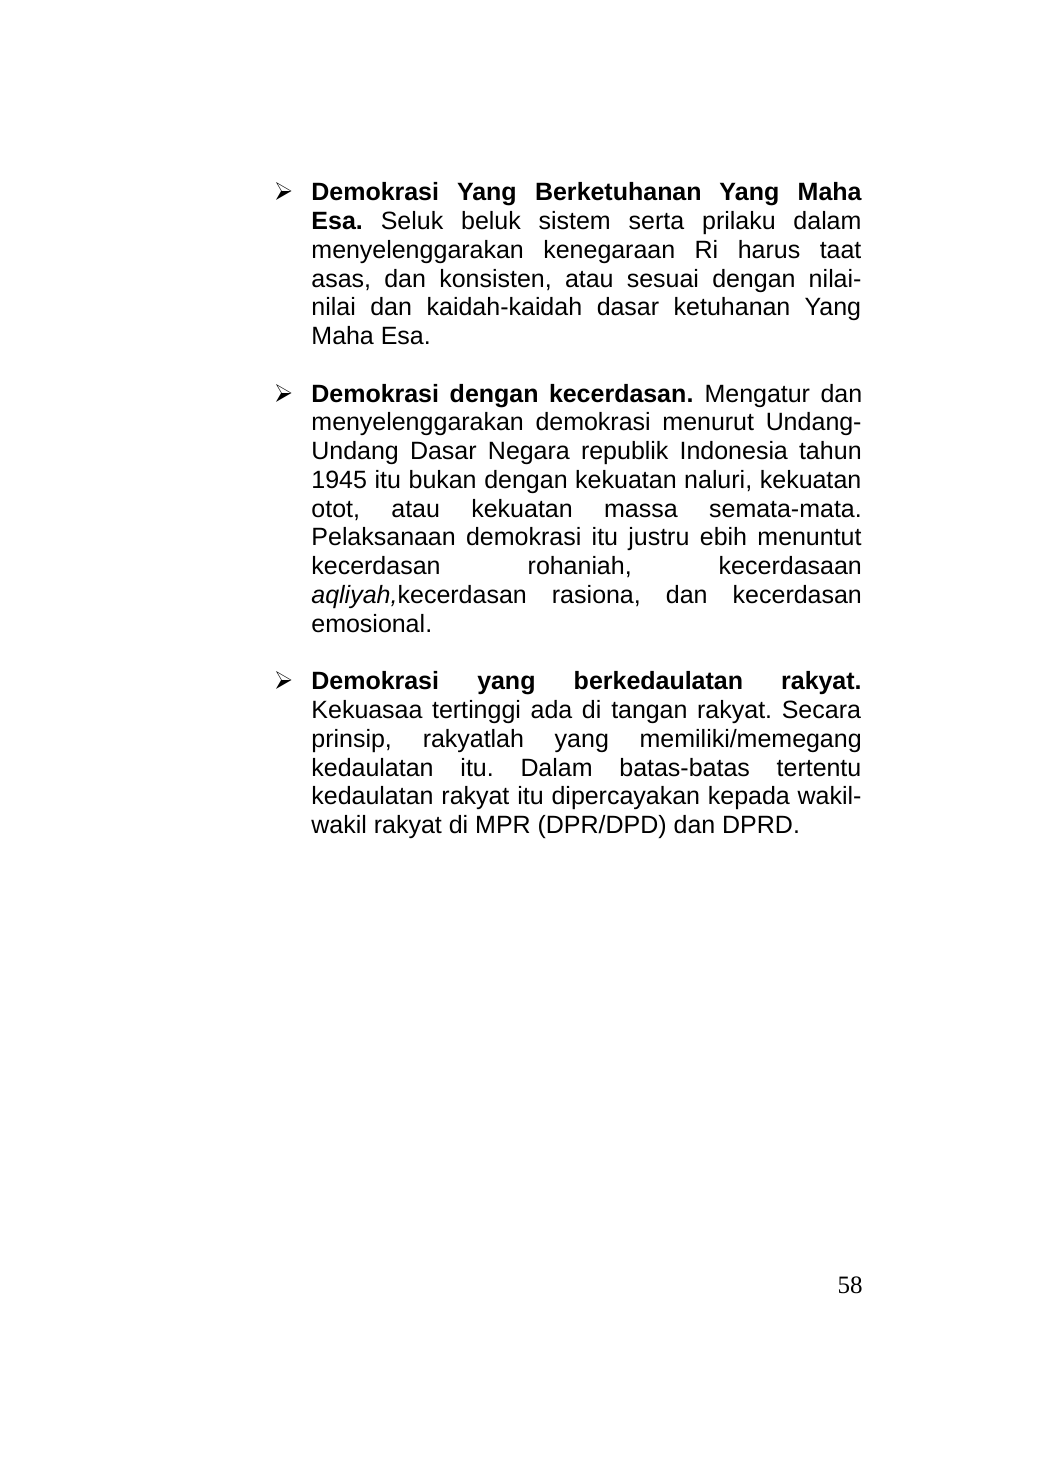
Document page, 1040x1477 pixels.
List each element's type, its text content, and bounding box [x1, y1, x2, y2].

list Demokrasi yang berkedaulatan rakyat. Kekuasaa tertinggi ada di tangan rakyat. Secara prinsip, rakyatlah yang memiliki/memegang kedaulatan itu. Dalam batas-batas tertentu kedaulatan rakyat itu dipercayakan kepada wakil-wakil rakyat di MPR (DPR/DPD) dan DPRD. [274, 666, 862, 839]
list Demokrasi dengan kecerdasan. Mengatur dan menyelenggarakan demokrasi menurut Undang-Undang Dasar Negara republik Indonesia tahun 1945 itu bukan dengan kekuatan naluri, kekuatan otot, atau kekuatan massa semata-mata. Pelaksanaan demokrasi itu justru ebih menuntut kecerdasan rohaniah, kecerdasaan aqliyah,kecerdasan rasiona, dan kecerdasan emosional. [274, 378, 862, 637]
list Demokrasi Yang Berketuhanan Yang Maha Esa. Seluk beluk sistem serta prilaku dalam menyelenggarakan kenegaraan Ri harus taat asas, dan konsisten, atau sesuai dengan nilai-nilai dan kaidah-kaidah dasar ketuhanan Yang Maha Esa. [274, 177, 862, 350]
